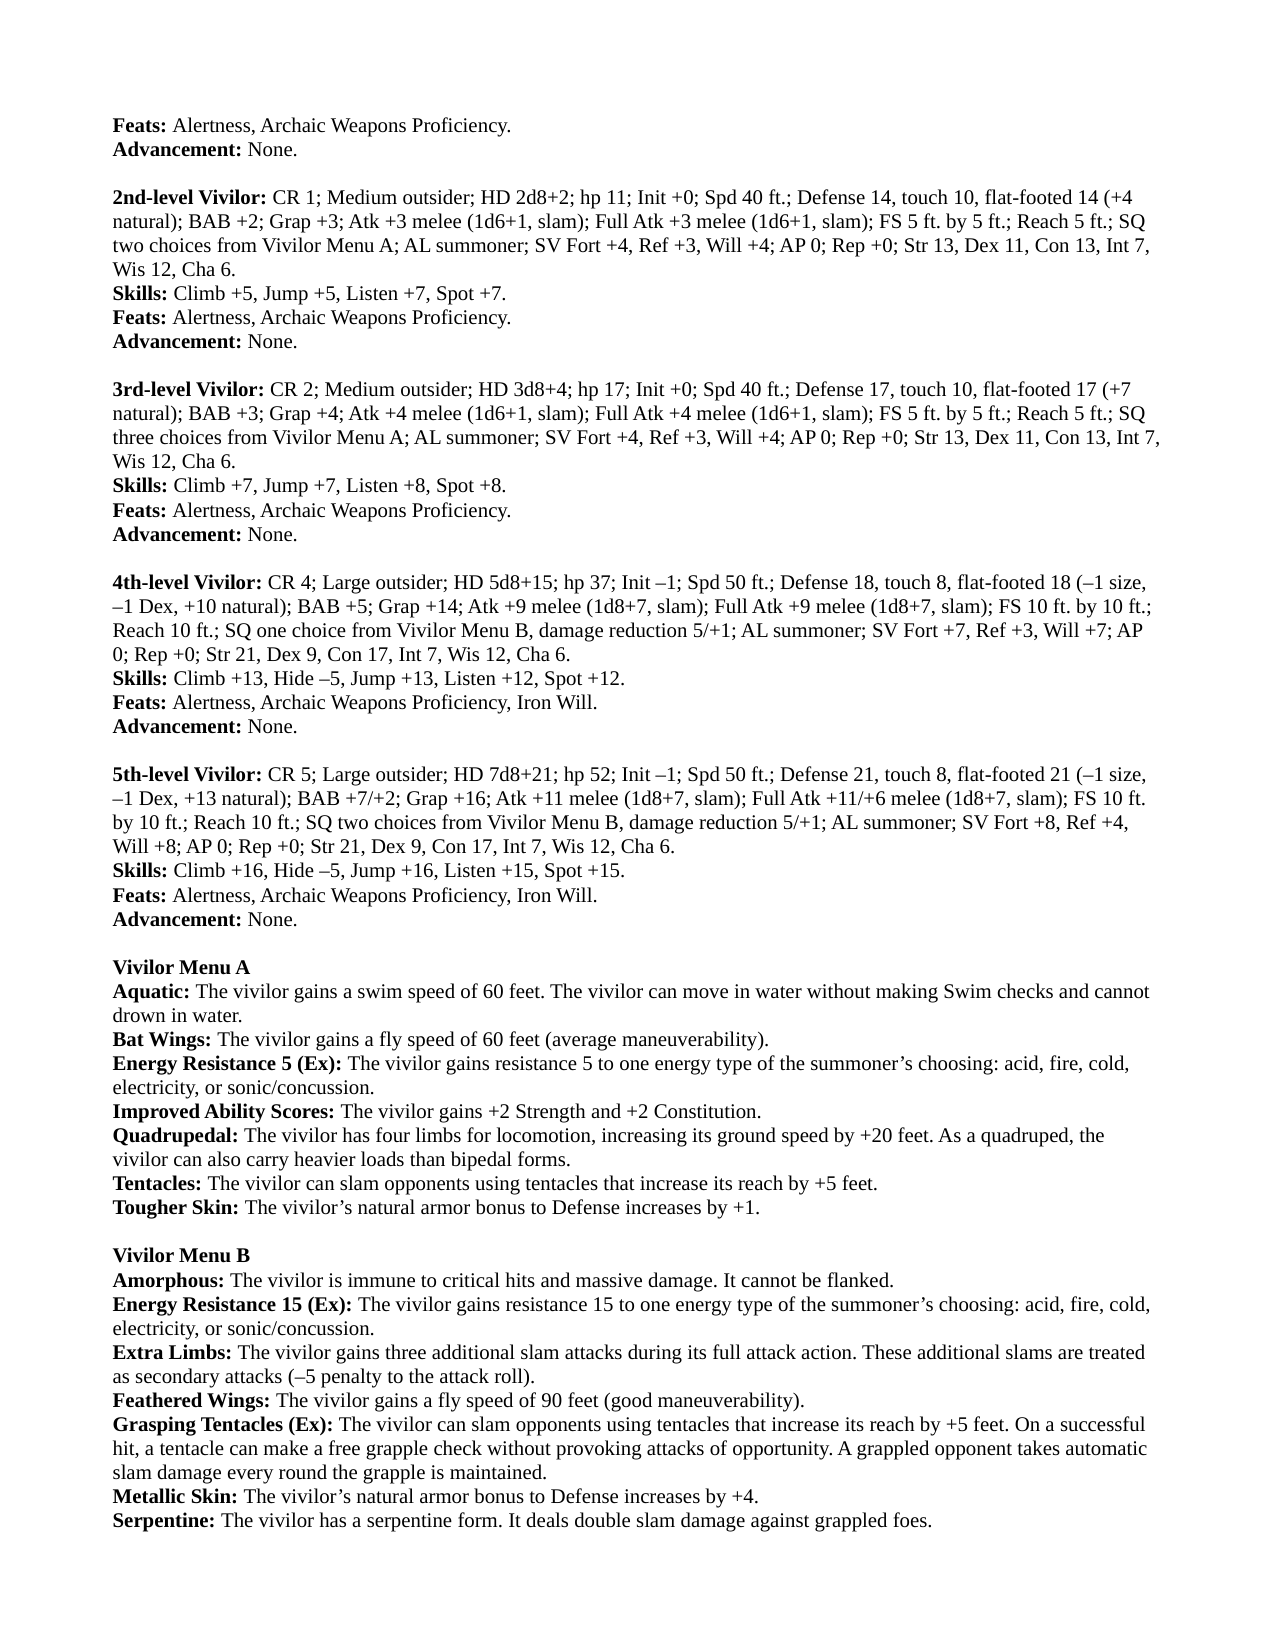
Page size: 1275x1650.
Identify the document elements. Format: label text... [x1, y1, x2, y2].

text Feats: Alertness, Archaic Weapons Proficiency, Iron Will. [112, 882, 1162, 907]
text Feats: Alertness, Archaic Weapons Proficiency. [112, 305, 1162, 329]
text Skills: Climb +13, Hide –5, Jump +13, Listen +12, Spot +12. [112, 666, 1162, 690]
text Tentacles: The vivilor can slam opponents using tentacles that increase its reach by +5 feet. [112, 1171, 1162, 1195]
text Feats: Alertness, Archaic Weapons Proficiency. [112, 112, 1162, 137]
text Grasping Tentacles (Ex): The vivilor can slam opponents using tentacles that increase its reach by +5 feet. On a successful hit, a tentacle can make a free grapple check without provoking attacks of opportunity. A grappled opponent takes automatic slam damage every round the grapple is maintained. [112, 1412, 1162, 1484]
text Amorphous: The vivilor is immune to critical hits and massive damage. It cannot be flanked. [112, 1267, 1162, 1292]
text Energy Resistance 15 (Ex): The vivilor gains resistance 15 to one energy type of the summoner’s choosing: acid, fire, cold, electricity, or sonic/concussion. [112, 1292, 1162, 1340]
text Skills: Climb +7, Jump +7, Listen +8, Spot +8. [112, 473, 1162, 497]
text 2nd-level Vivilor: CR 1; Medium outsider; HD 2d8+2; hp 11; Init +0; Spd 40 ft.; Defense 14, touch 10, flat-footed 14 (+4 natural); BAB +2; Grap +3; Atk +3 melee (1d6+1, slam); Full Atk +3 melee (1d6+1, slam); FS 5 ft. by 5 ft.; Reach 5 ft.; SQ two choices from Vivilor Menu A; AL summoner; SV Fort +4, Ref +3, Will +4; AP 0; Rep +0; Str 13, Dex 11, Con 13, Int 7, Wis 12, Cha 6. [112, 185, 1162, 281]
text Advancement: None. [112, 329, 1162, 353]
text Bat Wings: The vivilor gains a fly speed of 60 feet (average maneuverability). [112, 1027, 1162, 1051]
text Improved Ability Scores: The vivilor gains +2 Strength and +2 Constitution. [112, 1099, 1162, 1123]
text Tougher Skin: The vivilor’s natural armor bonus to Defense increases by +1. [112, 1195, 1162, 1219]
text Feats: Alertness, Archaic Weapons Proficiency, Iron Will. [112, 690, 1162, 714]
text Metallic Skin: The vivilor’s natural armor bonus to Defense increases by +4. [112, 1484, 1162, 1508]
text Skills: Climb +5, Jump +5, Listen +7, Spot +7. [112, 281, 1162, 305]
text Vivilor Menu B [112, 1243, 1162, 1267]
text Vivilor Menu A [112, 955, 1162, 979]
text Quadrupedal: The vivilor has four limbs for locomotion, increasing its ground speed by +20 feet. As a quadruped, the vivilor can also carry heavier loads than bipedal forms. [112, 1123, 1162, 1171]
text Advancement: None. [112, 522, 1162, 546]
text 5th-level Vivilor: CR 5; Large outsider; HD 7d8+21; hp 52; Init –1; Spd 50 ft.; Defense 21, touch 8, flat-footed 21 (–1 size, –1 Dex, +13 natural); BAB +7/+2; Grap +16; Atk +11 melee (1d8+7, slam); Full Atk +11/+6 melee (1d8+7, slam); FS 10 ft. by 10 ft.; Reach 10 ft.; SQ two choices from Vivilor Menu B, damage reduction 5/+1; AL summoner; SV Fort +8, Ref +4, Will +8; AP 0; Rep +0; Str 21, Dex 9, Con 17, Int 7, Wis 12, Cha 6. [112, 762, 1162, 858]
text 4th-level Vivilor: CR 4; Large outsider; HD 5d8+15; hp 37; Init –1; Spd 50 ft.; Defense 18, touch 8, flat-footed 18 (–1 size, –1 Dex, +10 natural); BAB +5; Grap +14; Atk +9 melee (1d8+7, slam); Full Atk +9 melee (1d8+7, slam); FS 10 ft. by 10 ft.; Reach 10 ft.; SQ one choice from Vivilor Menu B, damage reduction 5/+1; AL summoner; SV Fort +7, Ref +3, Will +7; AP 0; Rep +0; Str 21, Dex 9, Con 17, Int 7, Wis 12, Cha 6. [112, 570, 1162, 666]
text Aquatic: The vivilor gains a swim speed of 60 feet. The vivilor can move in water without making Swim checks and cannot drown in water. [112, 979, 1162, 1027]
text Feats: Alertness, Archaic Weapons Proficiency. [112, 497, 1162, 522]
text Skills: Climb +16, Hide –5, Jump +16, Listen +15, Spot +15. [112, 858, 1162, 882]
text Advancement: None. [112, 137, 1162, 161]
text Energy Resistance 5 (Ex): The vivilor gains resistance 5 to one energy type of the summoner’s choosing: acid, fire, cold, electricity, or sonic/concussion. [112, 1051, 1162, 1099]
text Serpentine: The vivilor has a serpentine form. It deals double slam damage against grappled foes. [112, 1508, 1162, 1532]
text Feathered Wings: The vivilor gains a fly speed of 90 feet (good maneuverability). [112, 1388, 1162, 1412]
text 3rd-level Vivilor: CR 2; Medium outsider; HD 3d8+4; hp 17; Init +0; Spd 40 ft.; Defense 17, touch 10, flat-footed 17 (+7 natural); BAB +3; Grap +4; Atk +4 melee (1d6+1, slam); Full Atk +4 melee (1d6+1, slam); FS 5 ft. by 5 ft.; Reach 5 ft.; SQ three choices from Vivilor Menu A; AL summoner; SV Fort +4, Ref +3, Will +4; AP 0; Rep +0; Str 13, Dex 11, Con 13, Int 7, Wis 12, Cha 6. [112, 377, 1162, 473]
text Advancement: None. [112, 907, 1162, 931]
text Advancement: None. [112, 714, 1162, 738]
text Extra Limbs: The vivilor gains three additional slam attacks during its full attack action. These additional slams are treated as secondary attacks (–5 penalty to the attack roll). [112, 1340, 1162, 1388]
